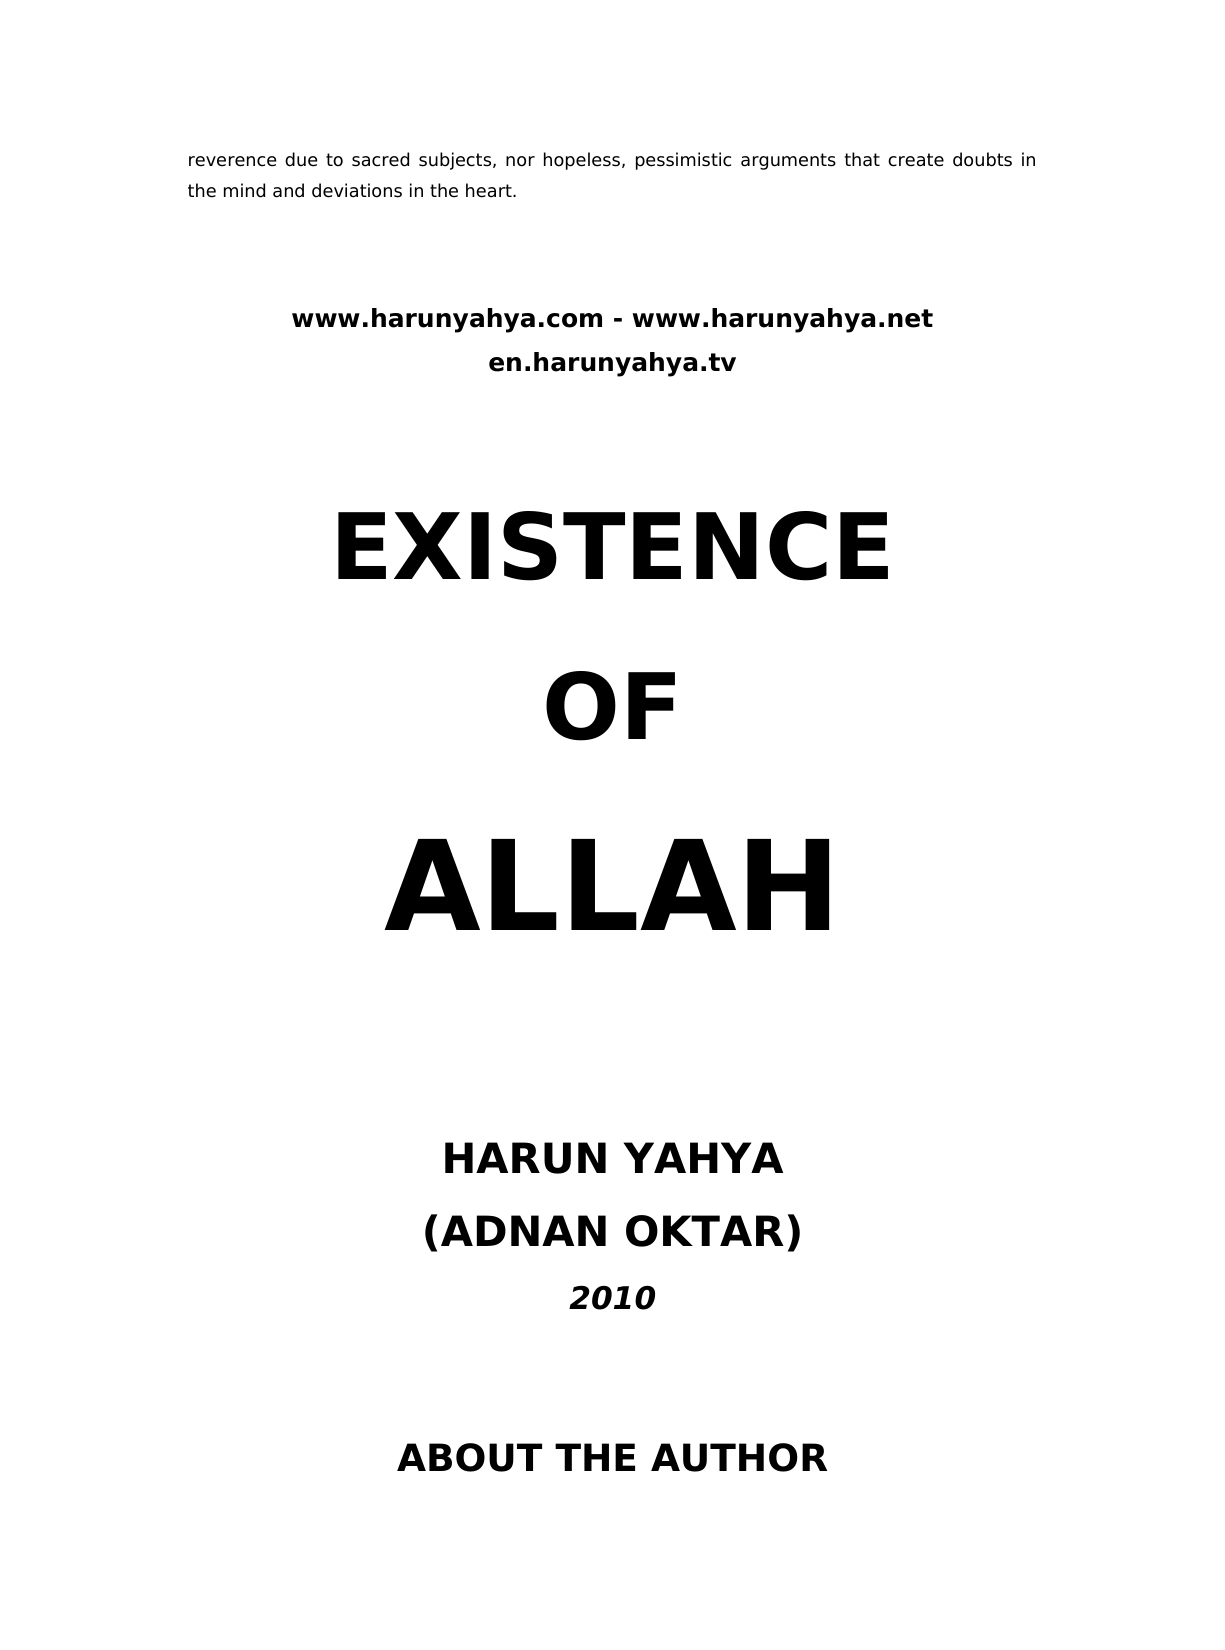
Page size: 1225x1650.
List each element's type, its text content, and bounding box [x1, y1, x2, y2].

text ALLAH [187, 814, 1037, 960]
text 2010 [187, 1280, 1037, 1317]
text www.harunyahya.com - www.harunyahya.net [187, 305, 1037, 334]
text (ADNAN OKTAR) [187, 1207, 1037, 1256]
text OF [187, 654, 1037, 761]
text en.harunyahya.tv [187, 348, 1037, 378]
text ABOUT THE AUTHOR [187, 1437, 1037, 1480]
text EXISTENCE [187, 494, 1037, 601]
text reverence due to sacred subjects, nor hopeless, pessimistic arguments that create doubts in the mind and deviations in the heart. [187, 150, 1037, 202]
text HARUN YAHYA [187, 1134, 1037, 1183]
